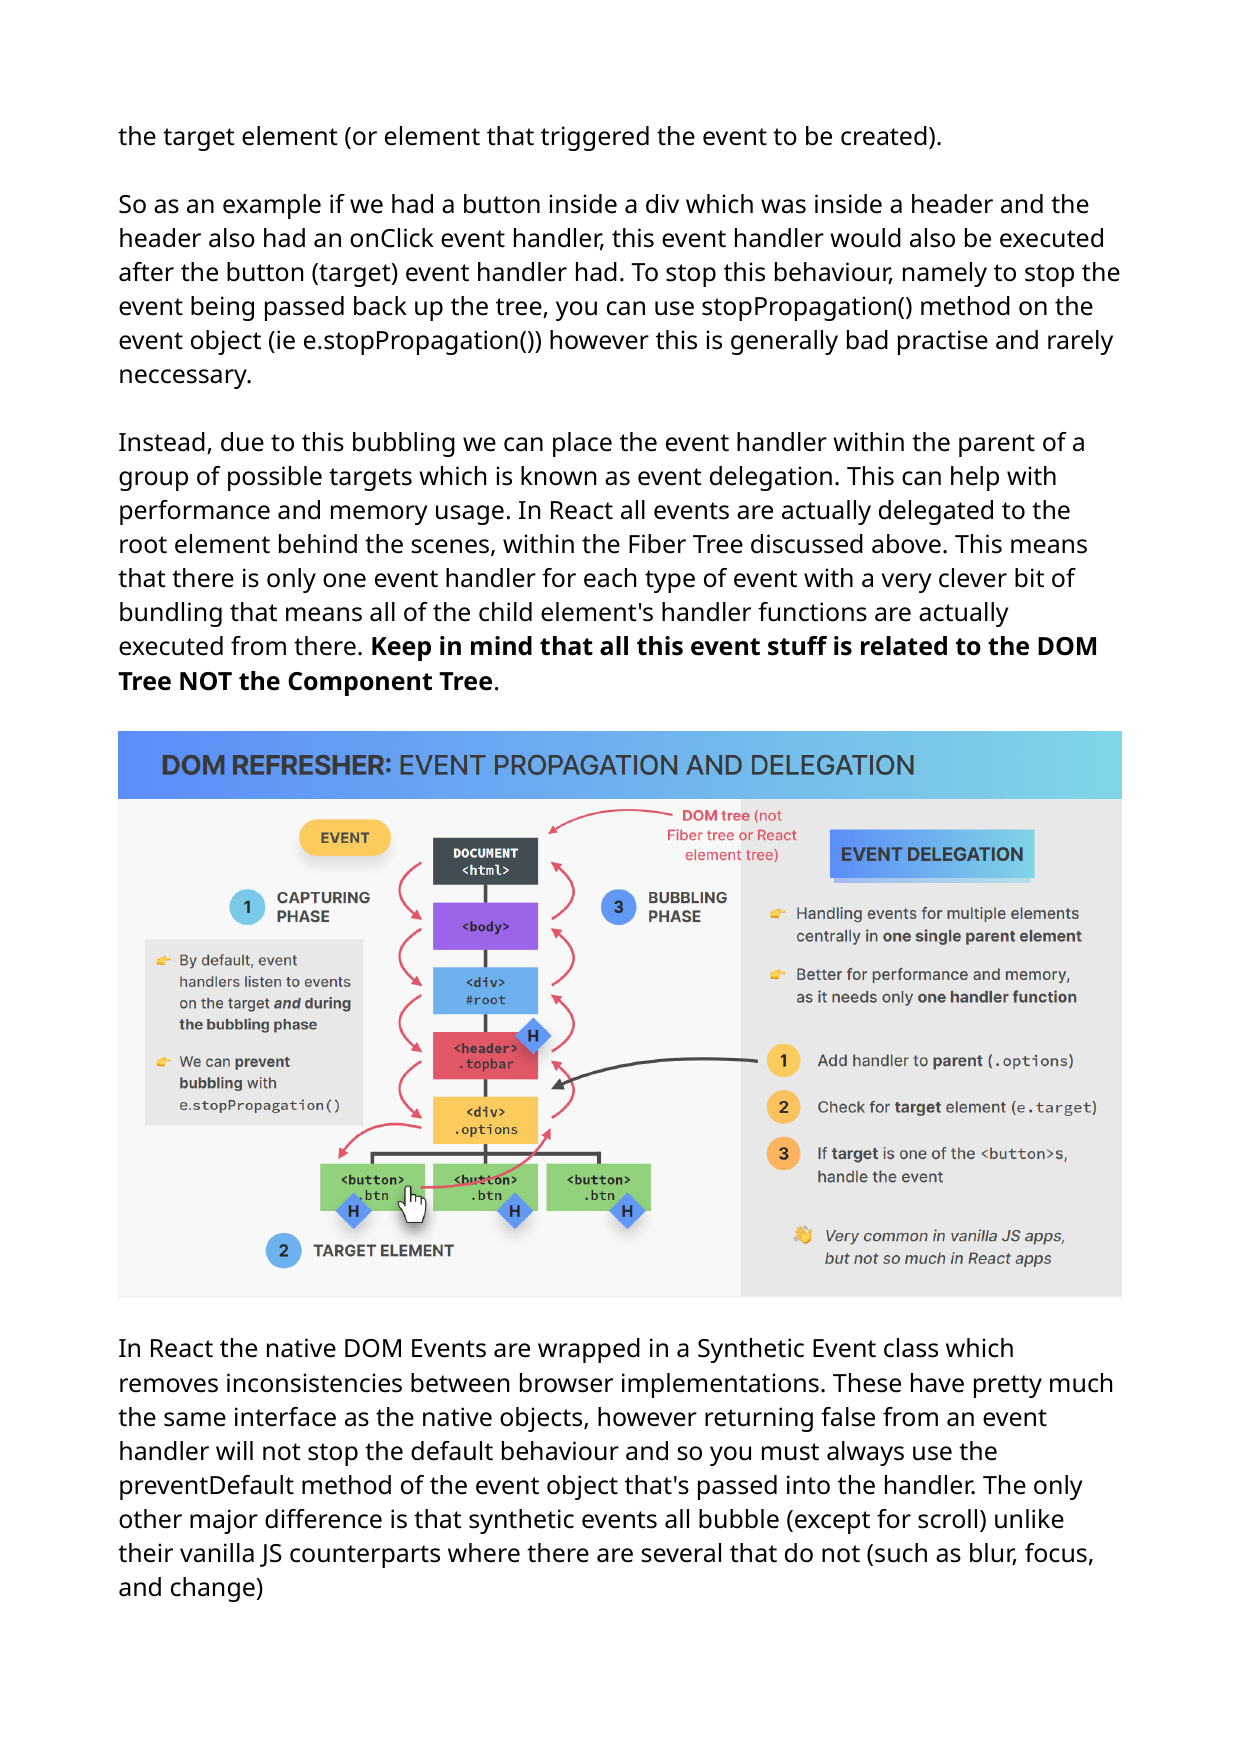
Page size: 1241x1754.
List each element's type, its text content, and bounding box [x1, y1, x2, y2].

picture [118, 731, 1122, 1297]
text In React the native DOM Events are wrapped in a Synthetic Event class which removes inconsistencies between browser implementations. These have pretty much the same interface as the native objects, however returning false from an event handler will not stop the default behaviour and so you must always use the preventDefault method of the event object that's passed into the handler. The only other major difference is that synthetic events all bubble (except for scroll) unlike their vanilla JS counterparts where there are several that do not (such as blur, focus, and change) [118, 1331, 1122, 1604]
text So as an example if we had a button inside a div which was inside a header and the header also had an onClick event handler, this event handler would also be executed after the button (target) event handler had. To stop this behaviour, namely to stop the event being passed back up the tree, you can use stopPropagation() method on the event object (ie e.stopPropagation()) however this is generally bad practise and rarely neccessary. [118, 186, 1122, 391]
text Instead, due to this bubbling we can place the event handler within the parent of a group of possible targets which is known as event delegation. This can help with performance and memory usage. In React all events are actually delegated to the root element behind the scenes, within the Fiber Tree discussed above. This means that there is only one event handler for each type of event with a very clever bit of bundling that means all of the child element's handler functions are actually executed from there. Keep in mind that all this event stuff is related to the DOM Tree NOT the Component Tree. [118, 425, 1122, 697]
text the target element (or element that triggered the event to be created). [118, 118, 1122, 152]
